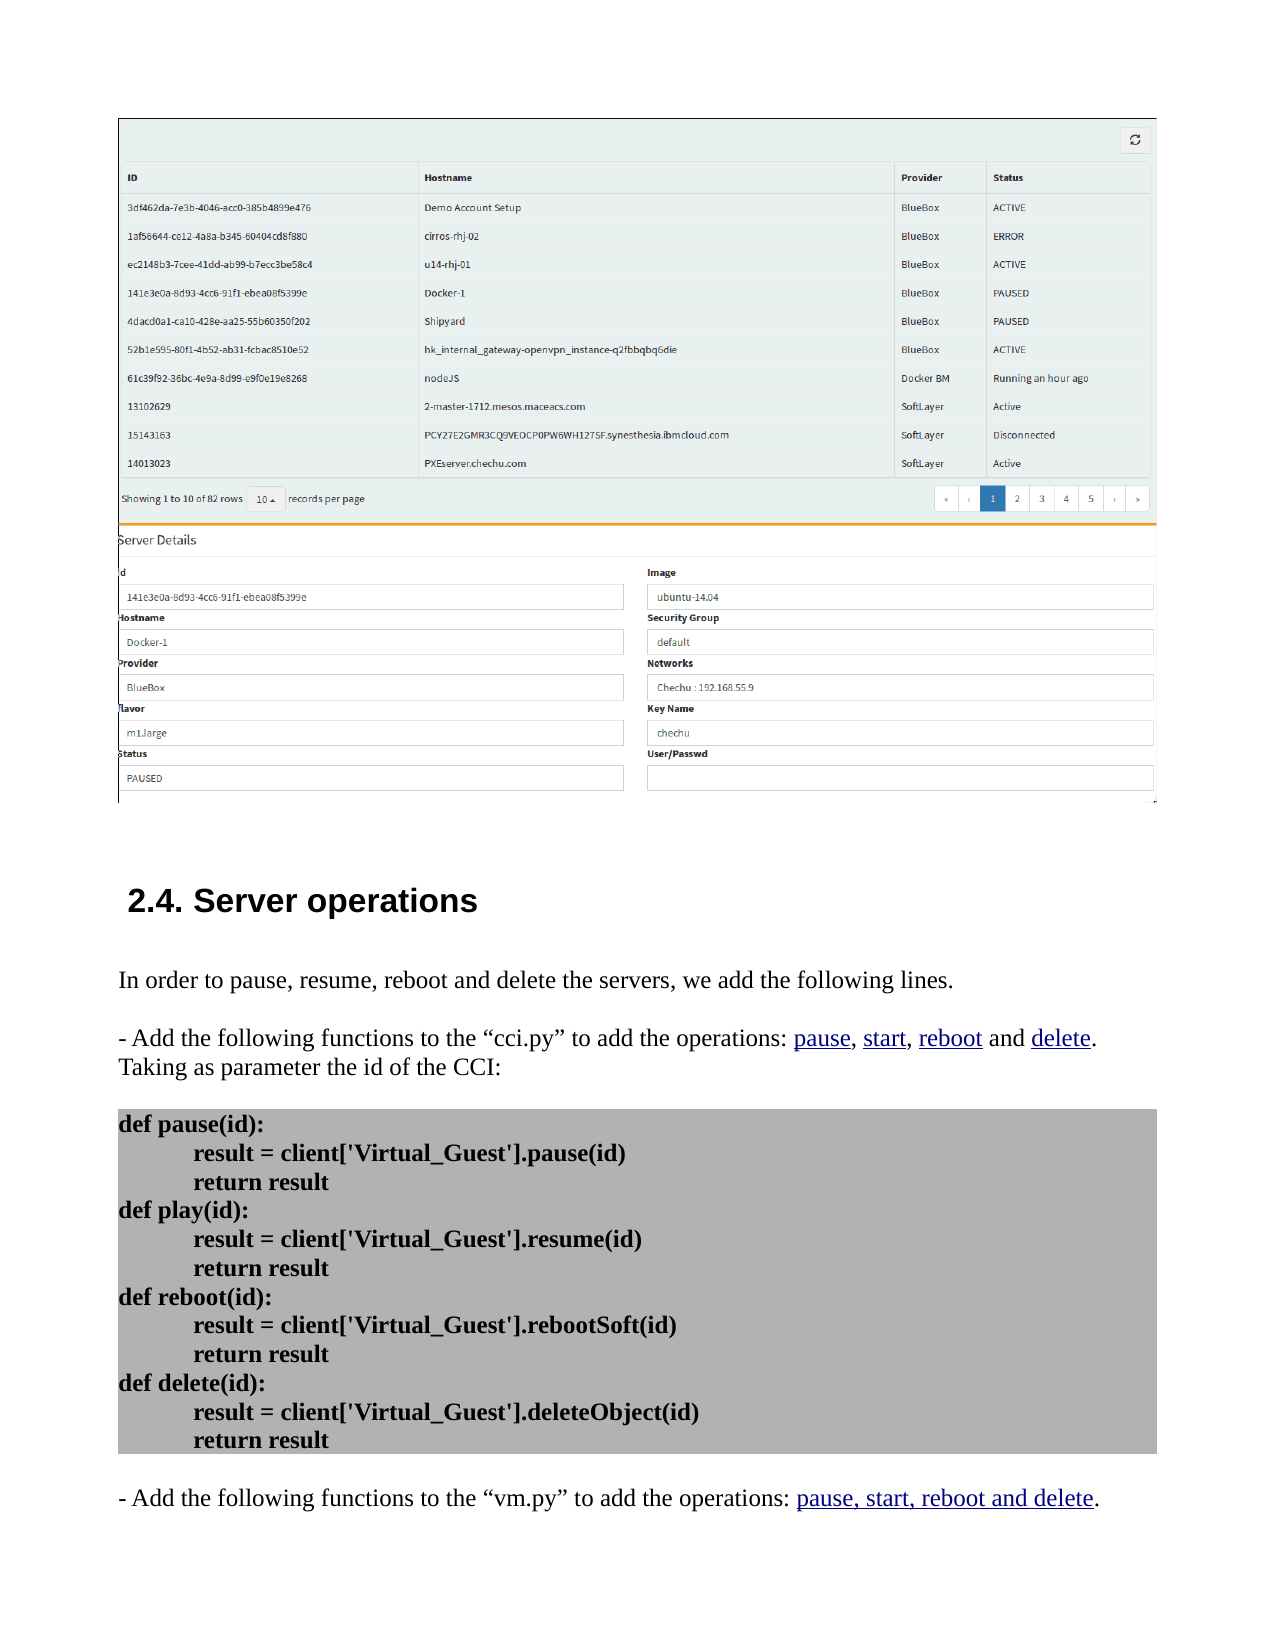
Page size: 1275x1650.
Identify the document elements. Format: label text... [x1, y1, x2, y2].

text result = client['Virtual_Guest'].pause(id) [118, 1138, 1157, 1167]
text return result [118, 1167, 1157, 1195]
text In order to pause, resume, reboot and delete the servers, we add the following lines. [118, 965, 1157, 994]
text - Add the following functions to the “cci.py” to add the operations: pause, start, reboot and delete. Taking as parameter the id of the CCI: [118, 1023, 1157, 1080]
picture [118, 118, 1157, 803]
text return result [118, 1425, 1157, 1454]
subtitle Server operations [118, 881, 1157, 919]
text return result [118, 1253, 1157, 1282]
text result = client['Virtual_Guest'].deleteObject(id) [118, 1397, 1157, 1425]
text def reboot(id): [118, 1282, 1157, 1310]
text def play(id): [118, 1195, 1157, 1224]
text def delete(id): [118, 1368, 1157, 1397]
text return result [118, 1339, 1157, 1368]
text def pause(id): [118, 1109, 1157, 1138]
text - Add the following functions to the “vm.py” to add the operations: pause, start, reboot and delete. [118, 1483, 1157, 1512]
text result = client['Virtual_Guest'].rebootSoft(id) [118, 1310, 1157, 1339]
text result = client['Virtual_Guest'].resume(id) [118, 1224, 1157, 1253]
